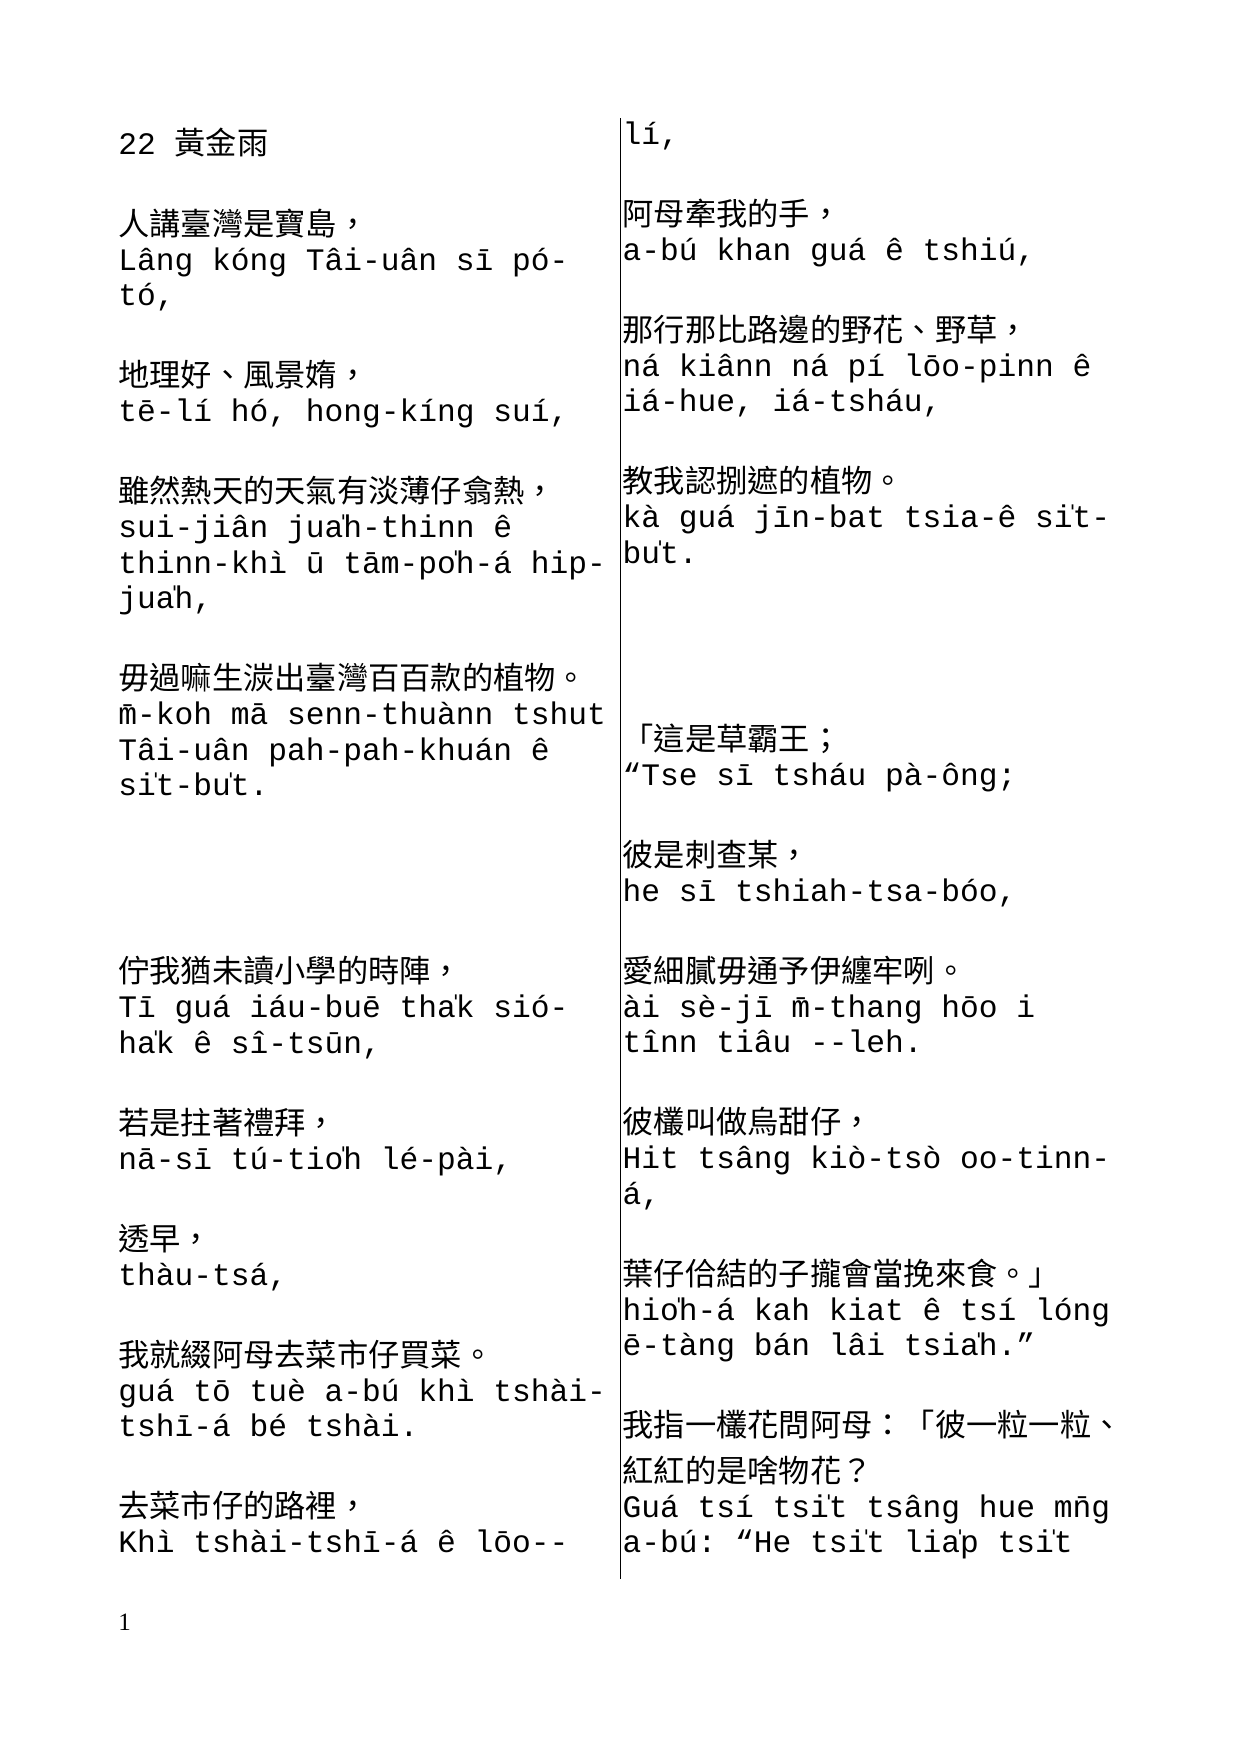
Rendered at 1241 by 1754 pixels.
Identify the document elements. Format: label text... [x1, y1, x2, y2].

text he sī tshiah-tsa-bóo, [622, 875, 1122, 911]
text 我就綴阿母去菜市仔買菜。 [118, 1330, 618, 1375]
text a-bú khan guá ê tshiú, [622, 234, 1122, 269]
text Guá tsí tsi̍t tsâng hue mn̄g a-bú: “He tsi̍t lia̍p tsi̍t [622, 1491, 1122, 1562]
text 那行那比路邊的野花、野草， [622, 305, 1122, 350]
text 葉仔佮結的子攏會當挽來食。」 [622, 1249, 1122, 1294]
text Hit tsâng kiò-tsò oo-tinn-á, [622, 1143, 1122, 1214]
text thàu-tsá, [118, 1259, 618, 1295]
text tē-lí hó, hong-kíng suí, [118, 396, 618, 431]
text “Tse sī tsháu pà-ông; [622, 759, 1122, 795]
text 若是拄著禮拜， [118, 1098, 618, 1143]
text Tī guá iáu-buē tha̍k sió-ha̍k ê sî-tsūn, [118, 992, 618, 1063]
text sui-jiân jua̍h-thinn ê thinn-khì ū tām-po̍h-á hip-jua̍h, [118, 512, 618, 618]
text 22 黃金雨 [118, 118, 618, 164]
text hio̍h-á kah kiat ê tsí lóng ē-tàng bán lâi tsia̍h.” [622, 1294, 1122, 1365]
text 「這是草霸王； [622, 714, 1122, 759]
text 透早， [118, 1214, 618, 1259]
text 教我認捌遮的植物。 [622, 456, 1122, 502]
text 去菜市仔的路裡， [118, 1482, 618, 1527]
text 人講臺灣是寶島， [118, 199, 618, 244]
text 彼欉叫做烏甜仔， [622, 1098, 1122, 1143]
text Lâng kóng Tâi-uân sī pó-tó, [118, 244, 618, 315]
text kà guá jīn-bat tsia-ê si̍t-bu̍t. [622, 502, 1122, 572]
text m̄-koh mā senn-thuànn tshut Tâi-uân pah-pah-khuán ê si̍t-bu̍t. [118, 699, 618, 805]
text 佇我猶未讀小學的時陣， [118, 947, 618, 992]
text lí, [622, 118, 1122, 153]
text 彼是刺查某， [622, 830, 1122, 875]
text Khì tshài-tshī-á ê lōo-- [118, 1527, 618, 1562]
text 阿母牽我的手， [622, 189, 1122, 234]
text 我指一欉花問阿母：「彼一粒一粒、紅紅的是啥物花？ [622, 1401, 1122, 1491]
text guá tō tuè a-bú khì tshài-tshī-á bé tshài. [118, 1375, 618, 1446]
text 雖然熱天的天氣有淡薄仔翕熱， [118, 467, 618, 512]
text nā-sī tú-tio̍h lé-pài, [118, 1143, 618, 1179]
text 愛細膩毋通予伊纏牢咧。 [622, 946, 1122, 991]
text 毋過嘛生湠出臺灣百百款的植物。 [118, 653, 618, 699]
text 地理好、風景媠， [118, 351, 618, 396]
text ná kiânn ná pí lōo-pinn ê iá-hue, iá-tsháu, [622, 350, 1122, 421]
text ài sè-jī m̄-thang hōo i tînn tiâu --leh. [622, 991, 1122, 1062]
